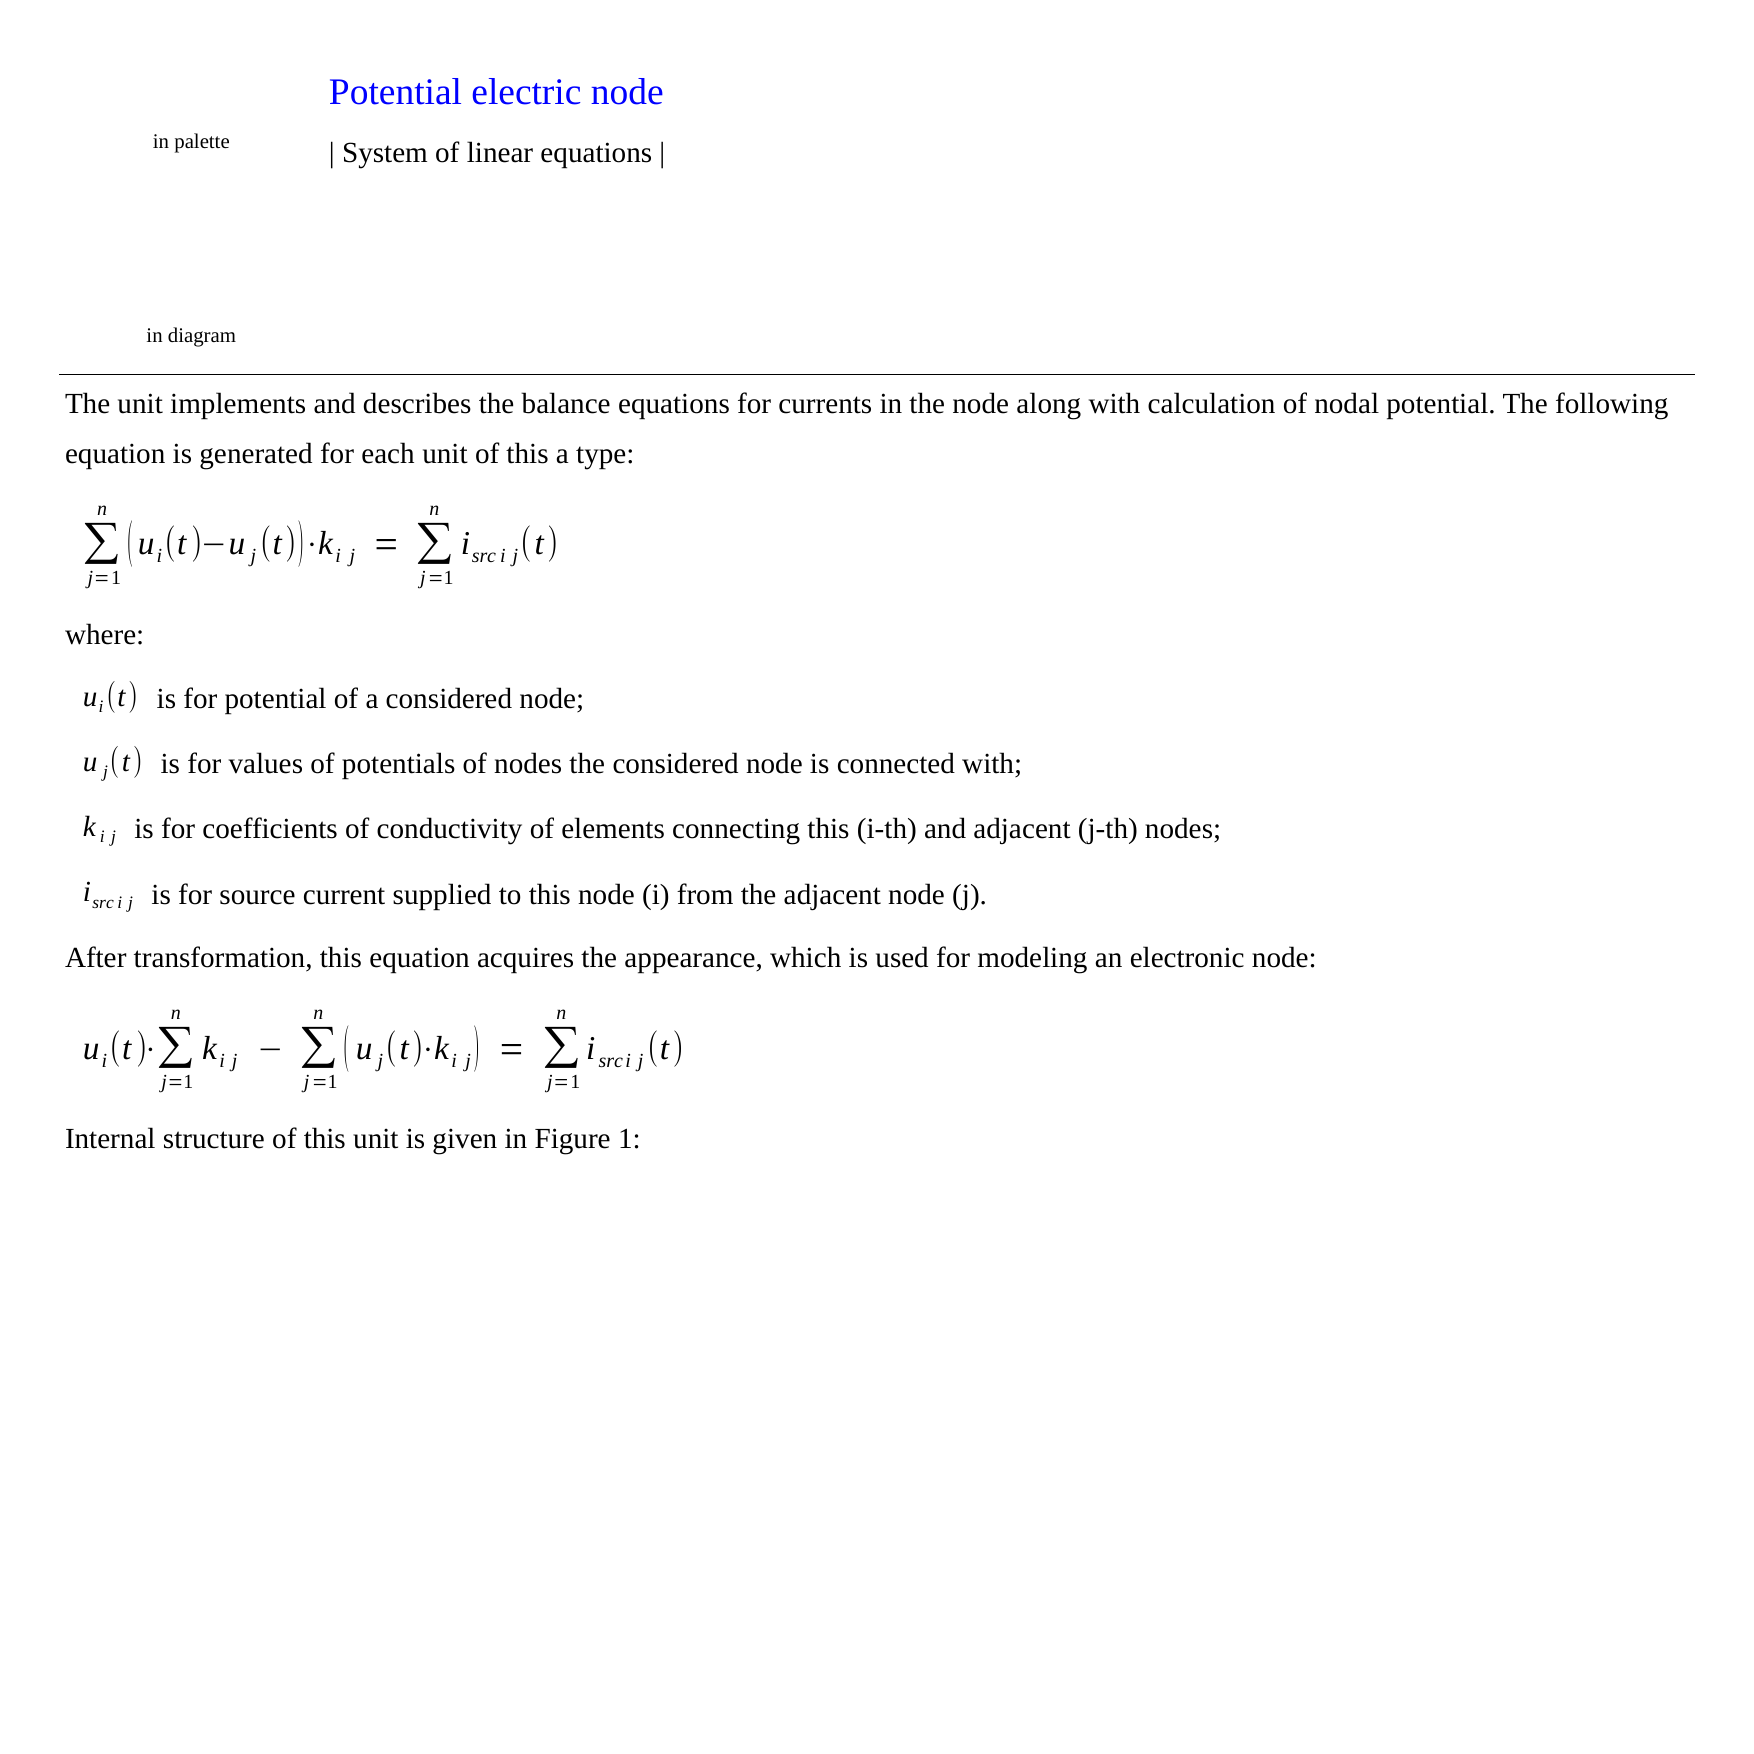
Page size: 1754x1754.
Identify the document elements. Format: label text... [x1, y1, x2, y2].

table_header Potential electric node [323, 59, 1695, 124]
table_header [59, 59, 323, 124]
table_cell in palette [59, 124, 323, 181]
table_cell The unit implements and describes the balance equations for currents in the node along with calculation of nodal potential. The following equation is generated for each unit of this a type: where: is for potential of a considered node; is for values of potentials of nodes the considered node is connected with; is for coefficients of conductivity of elements connecting this (i-th) and adjacent (j-th) nodes; is for source current supplied to this node (i) from the adjacent node (j). After transformation, this equation acquires the appearance, which is used for modeling an electronic node: Internal structure of this unit is given in Figure 1: Figure 1 – Internal structure of unit “Electric circuit branching” Using indirect connection generating units from output 1 and output 2, to which the edges of electric circuit are connected, values for numbers of equations of adjacent nodes (NJ), coefficients of conductivity to adjacent nodes (KJ) and values of current of sources between the considered and adjacent nodes (Isrc.) are obtained. Then numbers of equations of adjacent nodes are multiplexed to a vector and the number of appropriate equation, which is generated by the equation number generating unit, is added to the vector end. In the similar manner values of coefficients of conductivity are multiplexed, then coefficients of conductivity are multiplied by -1 by means of unit “Amplifier”, and the sum of all conductivities, received from adjacent nodes and obtained by means of unit "Vector elements sum-up” (unit designated as “Diagonal coefficient”), is added as a last element of the sum vector of conductivities. Right parts of equations are formed as a sum of all currents of sources relative to adjacent nodes. At its output this unit uses indirect connection generating unit to generate the potential value (connection named U) and number of potential variable of this node in the vector of solutions of the system of linear equations (connection named NSELF). Property: Initial node potential, V – a number defining the initial value of potential in the node. Samples for filling in the dialog window for unit properties: Notes: Unit property can be scalar only. Named property is set up as local variable of model (or submodel) in Parameters tab or as a global signal of the project via Graphics → Signals main menu option. [59, 375, 1695, 1167]
table_cell [59, 181, 323, 317]
table_cell [323, 181, 1695, 317]
table_cell in diagram [59, 317, 323, 374]
table_cell | System of linear equations | [323, 124, 1695, 181]
table_cell [323, 317, 1695, 374]
